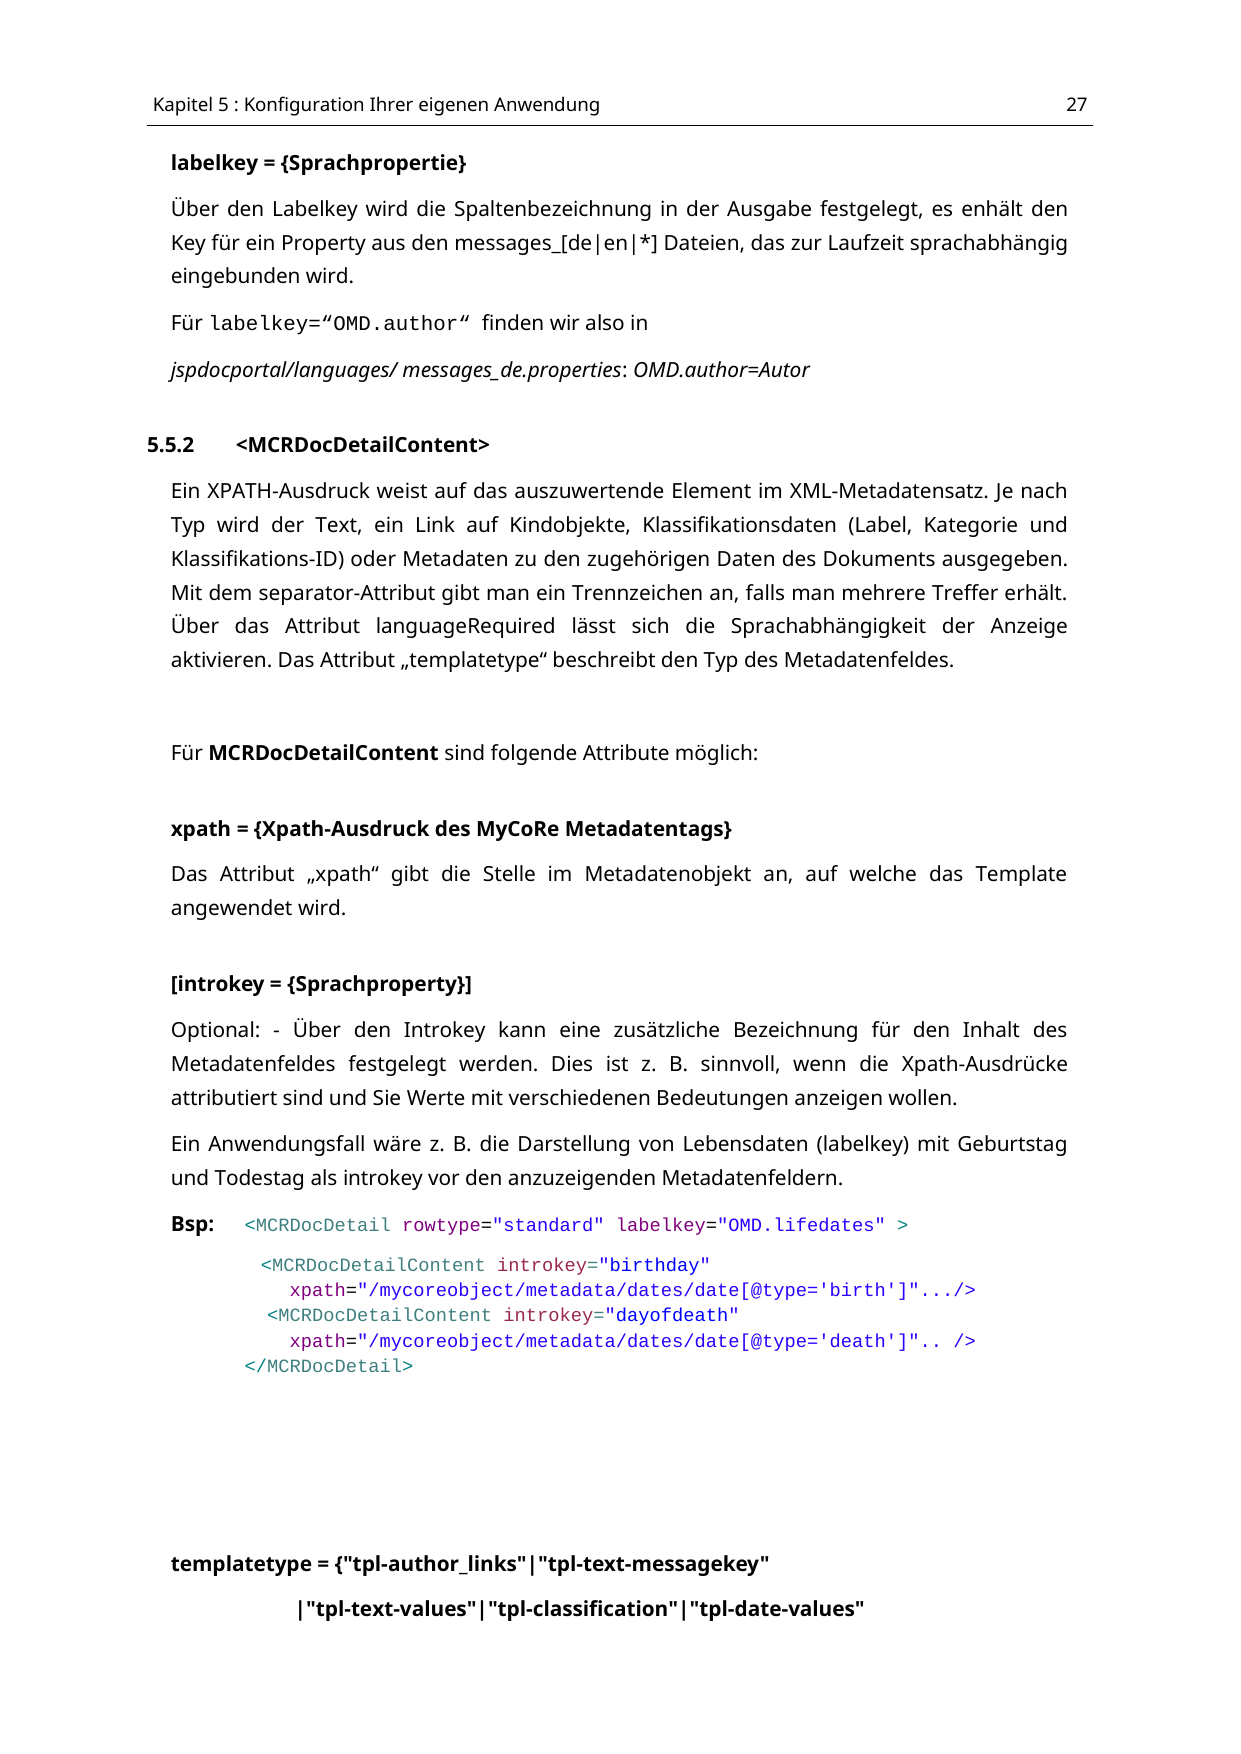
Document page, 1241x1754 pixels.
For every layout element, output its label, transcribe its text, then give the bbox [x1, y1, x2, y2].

subtitle <MCRDocDetailContent> [147, 431, 1092, 459]
text Bsp: <MCRDocDetail rowtype="standard" labelkey="OMD.lifedates" > [171, 1209, 1069, 1237]
text jspdocportal/languages/ messages_de.properties: OMD.author=Autor [171, 355, 1069, 383]
text Über den Labelkey wird die Spaltenbezeichnung in der Ausgabe festgelegt, es enhält den Key für ein Property aus den messages_[de|en|*] Dateien, das zur Laufzeit sprachabhängig eingebunden wird. [171, 194, 1069, 290]
text |"tpl-text-values"|"tpl-classification"|"tpl-date-values" [147, 1594, 1069, 1623]
text Optional: - Über den Introkey kann eine zusätzliche Bezeichnung für den Inhalt des Metadatenfeldes festgelegt werden. Dies ist z. B. sinnvoll, wenn die Xpath-Ausdrücke attributiert sind und Sie Werte mit verschiedenen Bedeutungen anzeigen wollen. [171, 1015, 1069, 1111]
subtitle xpath = {Xpath-Ausdruck des MyCoRe Metadatentags} [171, 814, 1092, 842]
text Für labelkey=“OMD.author“ finden wir also in [171, 308, 1069, 337]
text Für MCRDocDetailContent sind folgende Attribute möglich: [171, 738, 1069, 766]
text <MCRDocDetailContent introkey="birthday" xpath="/mycoreobject/metadata/dates/date[@type='birth']".../> <MCRDocDetailContent introkey="dayofdeath" xpath="/mycoreobject/metadata/dates/date[@type='death']".. /> [171, 1256, 1069, 1353]
subtitle templatetype = {"tpl-author_links"|"tpl-text-messagekey" [171, 1549, 1092, 1577]
text </MCRDocDetail> [171, 1357, 1069, 1378]
text Ein Anwendungsfall wäre z. B. die Darstellung von Lebensdaten (labelkey) mit Geburtstag und Todestag als introkey vor den anzuzeigenden Metadatenfeldern. [171, 1129, 1069, 1191]
text labelkey = {Sprachpropertie} [171, 148, 1069, 176]
text Ein XPATH-Ausdruck weist auf das auszuwertende Element im XML-Metadatensatz. Je nach Typ wird der Text, ein Link auf Kindobjekte, Klassifikationsdaten (Label, Kategorie und Klassifikations-ID) oder Metadaten zu den zugehörigen Daten des Dokuments ausgegeben. Mit dem separator-Attribut gibt man ein Trennzeichen an, falls man mehrere Treffer erhält. Über das Attribut languageRequired lässt sich die Sprachabhängigkeit der Anzeige aktivieren. Das Attribut „templatetype“ beschreibt den Typ des Metadatenfeldes. [171, 476, 1069, 674]
subtitle [introkey = {Sprachproperty}] [171, 969, 1092, 997]
text Das Attribut „xpath“ gibt die Stelle im Metadatenobjekt an, auf welche das Template angewendet wird. [171, 859, 1069, 922]
